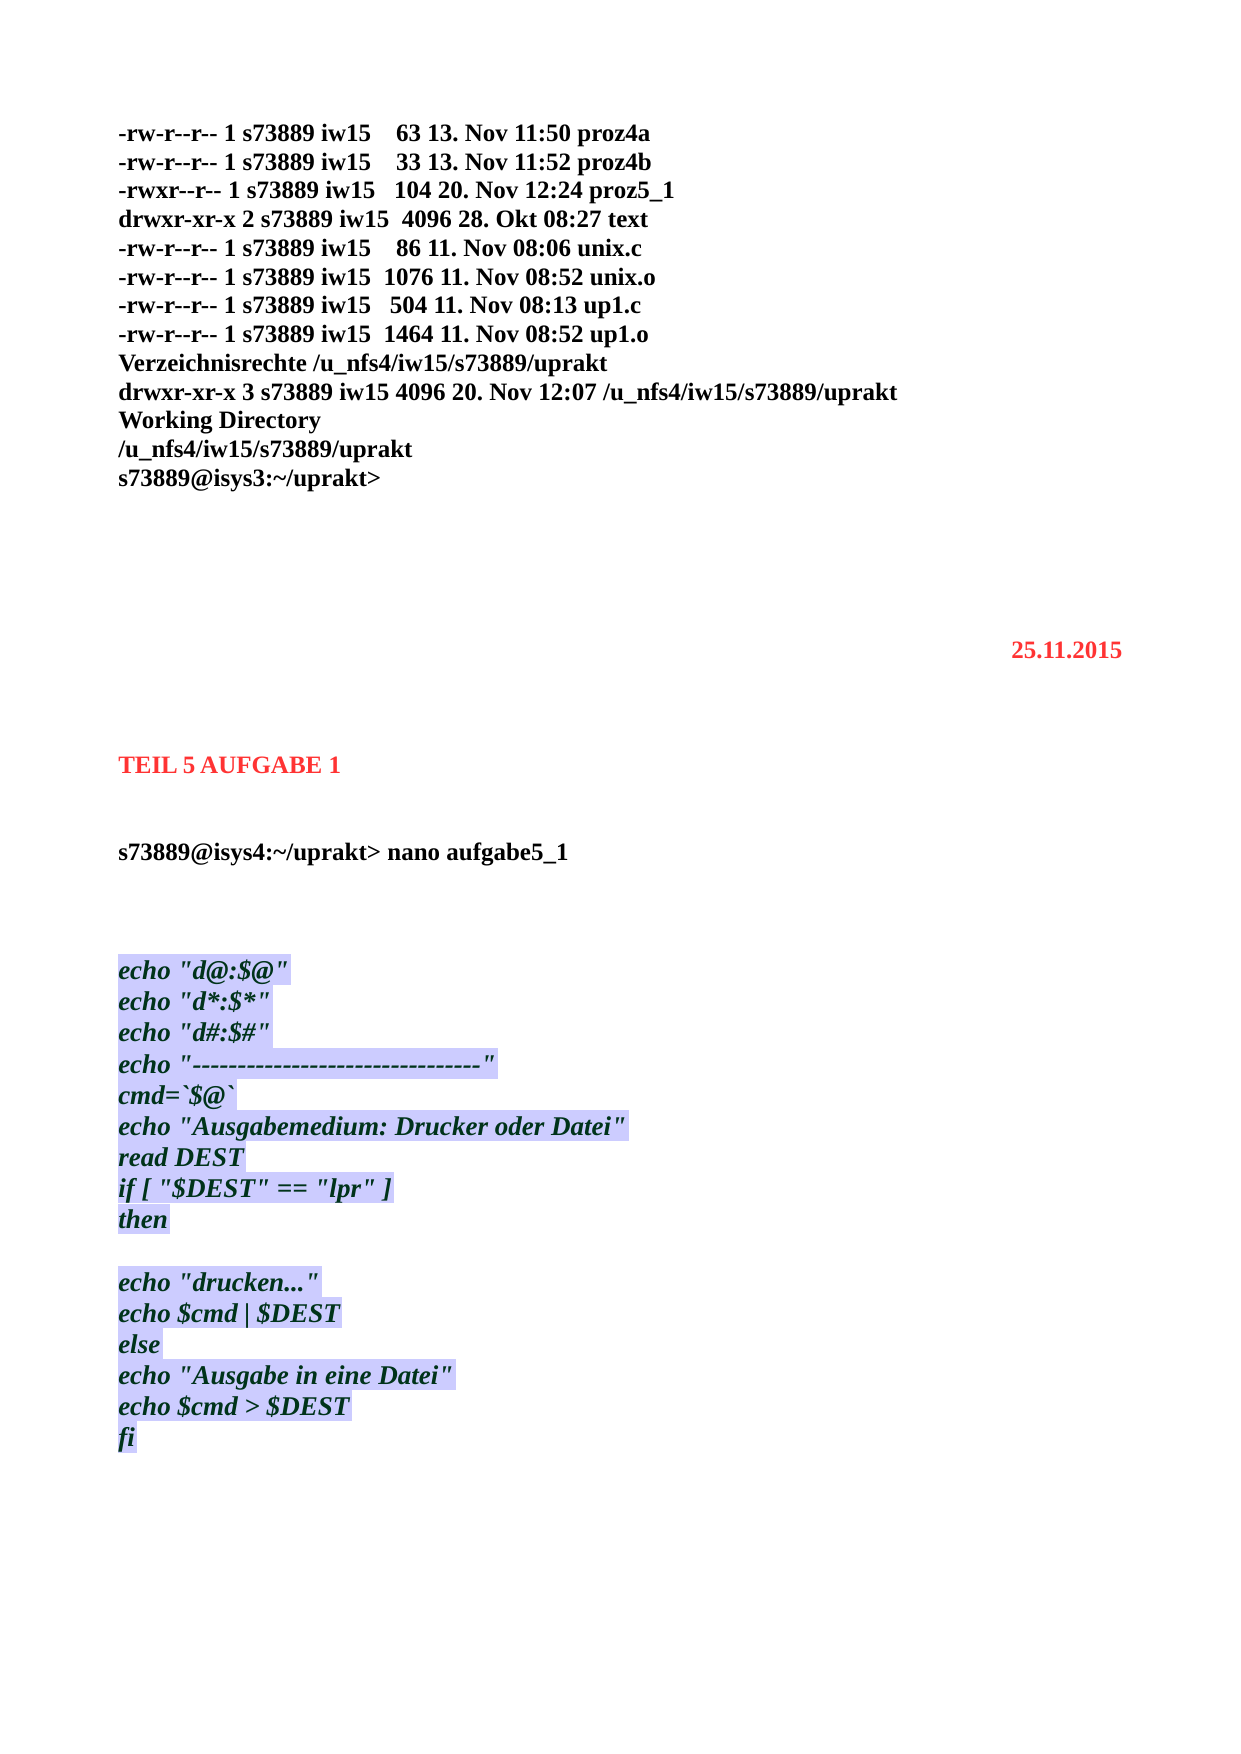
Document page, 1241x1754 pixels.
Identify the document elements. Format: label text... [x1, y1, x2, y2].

text then [118, 1203, 1122, 1234]
text if [ "$DEST" == "lpr" ] [118, 1172, 1122, 1203]
text -rw-r--r-- 1 s73889 iw15 33 13. Nov 11:52 proz4b [118, 147, 1122, 176]
text -rw-r--r-- 1 s73889 iw15 1464 11. Nov 08:52 up1.o [118, 319, 1122, 348]
text -rw-r--r-- 1 s73889 iw15 86 11. Nov 08:06 unix.c [118, 233, 1122, 262]
text echo "Ausgabe in eine Datei" [118, 1359, 1122, 1390]
text echo $cmd | $DEST [118, 1297, 1122, 1328]
text drwxr-xr-x 3 s73889 iw15 4096 20. Nov 12:07 /u_nfs4/iw15/s73889/uprakt [118, 377, 1122, 406]
text drwxr-xr-x 2 s73889 iw15 4096 28. Okt 08:27 text [118, 204, 1122, 233]
text echo "Ausgabemedium: Drucker oder Datei" [118, 1110, 1122, 1141]
text TEIL 5 AUFGABE 1 [118, 751, 1122, 779]
text echo "d@:$@" [118, 954, 1122, 985]
text echo "d#:$#" [118, 1017, 1122, 1048]
text -rwxr--r-- 1 s73889 iw15 104 20. Nov 12:24 proz5_1 [118, 176, 1122, 204]
text echo $cmd > $DEST [118, 1390, 1122, 1421]
text -rw-r--r-- 1 s73889 iw15 504 11. Nov 08:13 up1.c [118, 291, 1122, 319]
text else [118, 1328, 1122, 1359]
text echo "d*:$*" [118, 985, 1122, 1017]
text -rw-r--r-- 1 s73889 iw15 63 13. Nov 11:50 proz4a [118, 118, 1122, 147]
text echo "--------------------------------" [118, 1048, 1122, 1079]
text Verzeichnisrechte /u_nfs4/iw15/s73889/uprakt [118, 348, 1122, 377]
text cmd=`$@` [118, 1079, 1122, 1110]
text echo "drucken..." [118, 1266, 1122, 1297]
text -rw-r--r-- 1 s73889 iw15 1076 11. Nov 08:52 unix.o [118, 262, 1122, 291]
text fi [118, 1421, 1122, 1453]
text 25.11.2015 [118, 636, 1122, 664]
text s73889@isys3:~/uprakt> [118, 463, 1122, 492]
text /u_nfs4/iw15/s73889/uprakt [118, 434, 1122, 463]
text Working Directory [118, 406, 1122, 434]
text read DEST [118, 1141, 1122, 1172]
text s73889@isys4:~/uprakt> nano aufgabe5_1 [118, 837, 1122, 866]
